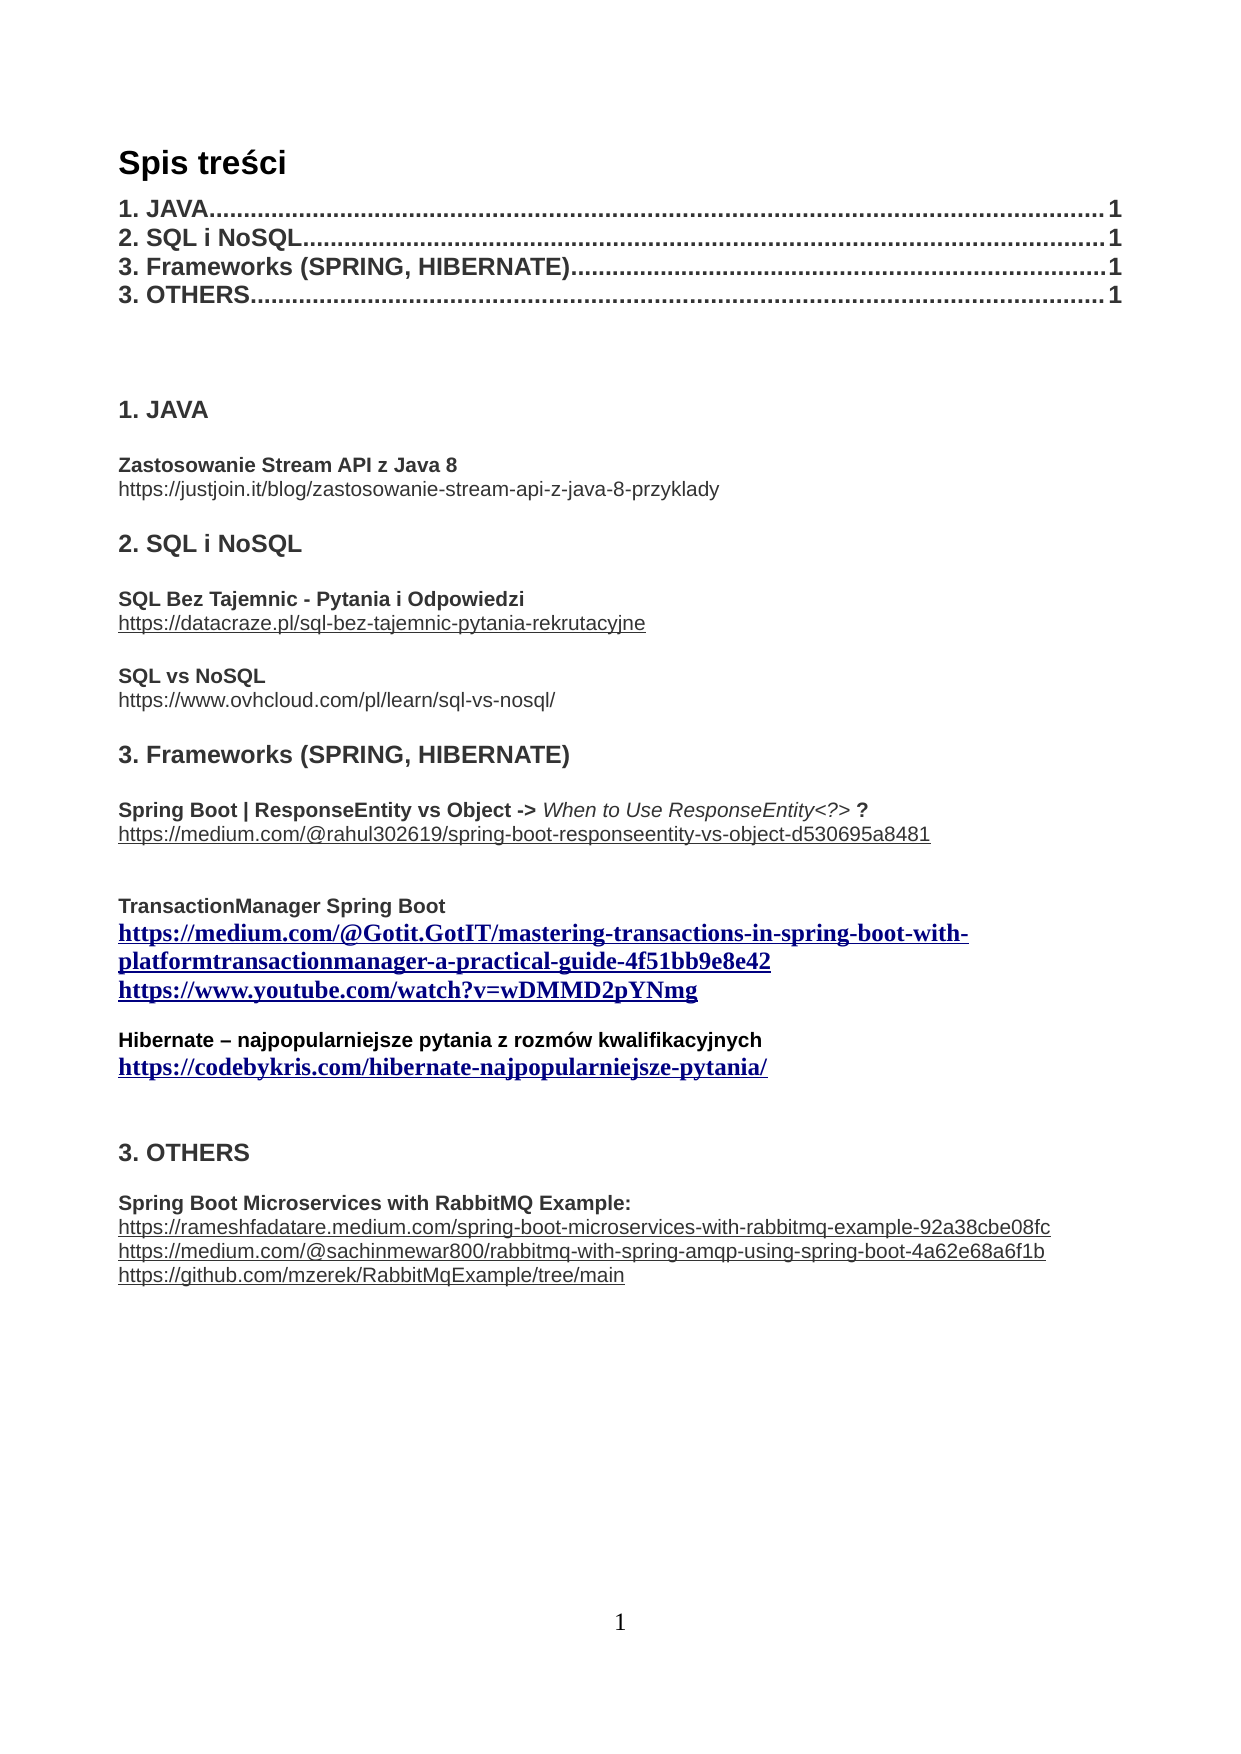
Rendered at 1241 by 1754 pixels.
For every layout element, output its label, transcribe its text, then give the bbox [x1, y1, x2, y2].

subtitle 3. Frameworks (SPRING, HIBERNATE) [118, 740, 1122, 798]
subtitle Spis treści [118, 143, 1122, 182]
text Zastosowanie Stream API z Java 8 https://justjoin.it/blog/zastosowanie-stream-api-z-java-8-przyklady [118, 453, 1122, 501]
subtitle 1. JAVA 1 [118, 194, 1122, 223]
subtitle 3. OTHERS [118, 1138, 1122, 1167]
text SQL vs NoSQL [118, 664, 1122, 688]
subtitle 1. JAVA [118, 395, 1122, 453]
text https://www.ovhcloud.com/pl/learn/sql-vs-nosql/ [118, 688, 1122, 712]
text https://medium.com/@sachinmewar800/rabbitmq-with-spring-amqp-using-spring-boot-4a62e68a6f1b [118, 1239, 1122, 1263]
subtitle 2. SQL i NoSQL 1 [118, 223, 1122, 252]
text https://codebykris.com/hibernate-najpopularniejsze-pytania/ [118, 1052, 1122, 1109]
subtitle 3. OTHERS 1 [118, 280, 1122, 309]
text https://rameshfadatare.medium.com/spring-boot-microservices-with-rabbitmq-example-92a38cbe08fc [118, 1215, 1122, 1239]
text SQL Bez Tajemnic - Pytania i Odpowiedzi [118, 558, 1122, 611]
text https://datacraze.pl/sql-bez-tajemnic-pytania-rekrutacyjne [118, 611, 1122, 635]
subtitle 3. Frameworks (SPRING, HIBERNATE) 1 [118, 252, 1122, 280]
text Hibernate – najpopularniejsze pytania z rozmów kwalifikacyjnych [118, 1004, 1122, 1052]
subtitle 2. SQL i NoSQL [118, 529, 1122, 558]
text Spring Boot Microservices with RabbitMQ Example: [118, 1167, 1122, 1215]
text https://github.com/mzerek/RabbitMqExample/tree/main [118, 1263, 1122, 1287]
text Spring Boot | ResponseEntity vs Object -> When to Use ResponseEntity<?> ? https://medium.com/@rahul302619/spring-boot-responseentity-vs-object-d530695a8481 TransactionManager Spring Boot https://medium.com/@Gotit.GotIT/mastering-transactions-in-spring-boot-with-platformtransactionmanager-a-practical-guide-4f51bb9e8e42 https://www.youtube.com/watch?v=wDMMD2pYNmg [118, 798, 1122, 1004]
